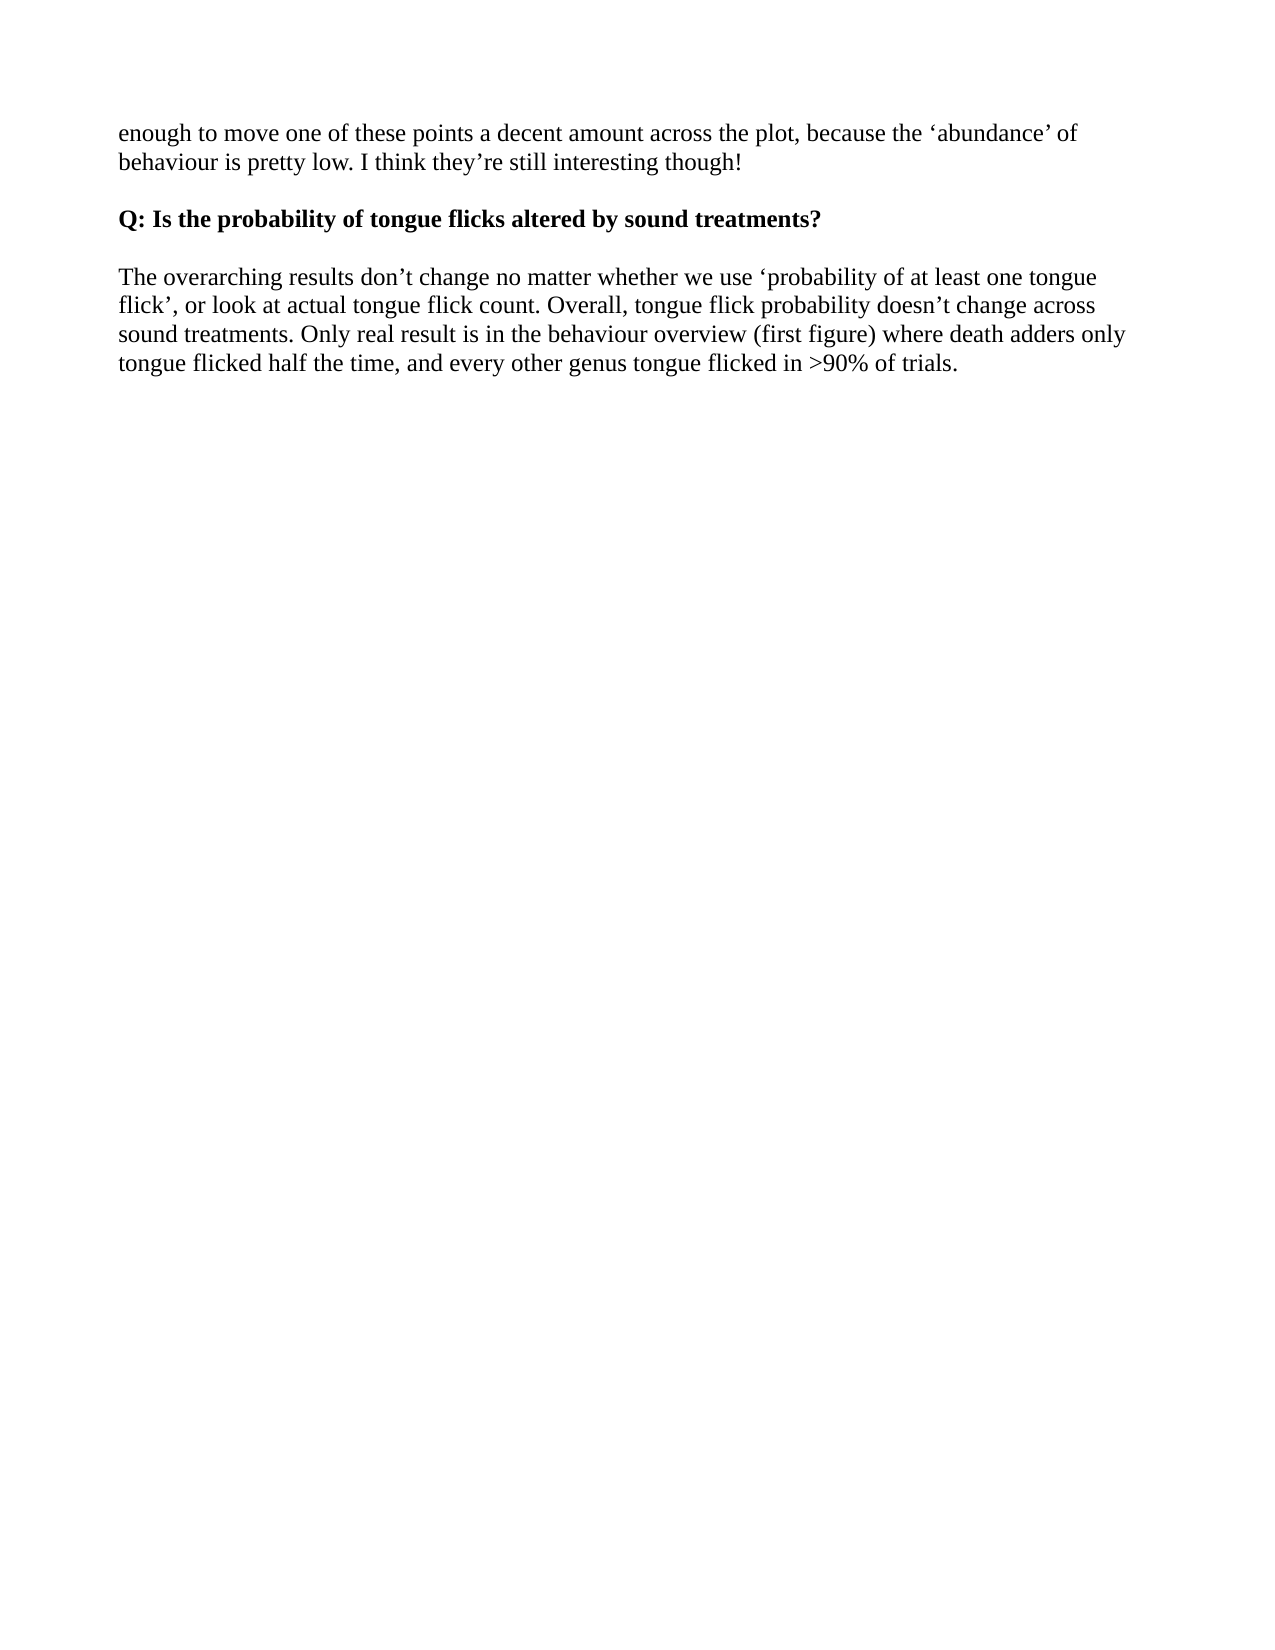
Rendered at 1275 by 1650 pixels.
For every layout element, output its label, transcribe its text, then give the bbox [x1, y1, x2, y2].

text Q: Is the probability of tongue flicks altered by sound treatments? [118, 204, 1157, 233]
text enough to move one of these points a decent amount across the plot, because the ‘abundance’ of behaviour is pretty low. I think they’re still interesting though! [118, 118, 1157, 176]
text The overarching results don’t change no matter whether we use ‘probability of at least one tongue flick’, or look at actual tongue flick count. Overall, tongue flick probability doesn’t change across sound treatments. Only real result is in the behaviour overview (first figure) where death adders only tongue flicked half the time, and every other genus tongue flicked in >90% of trials. [118, 262, 1157, 377]
